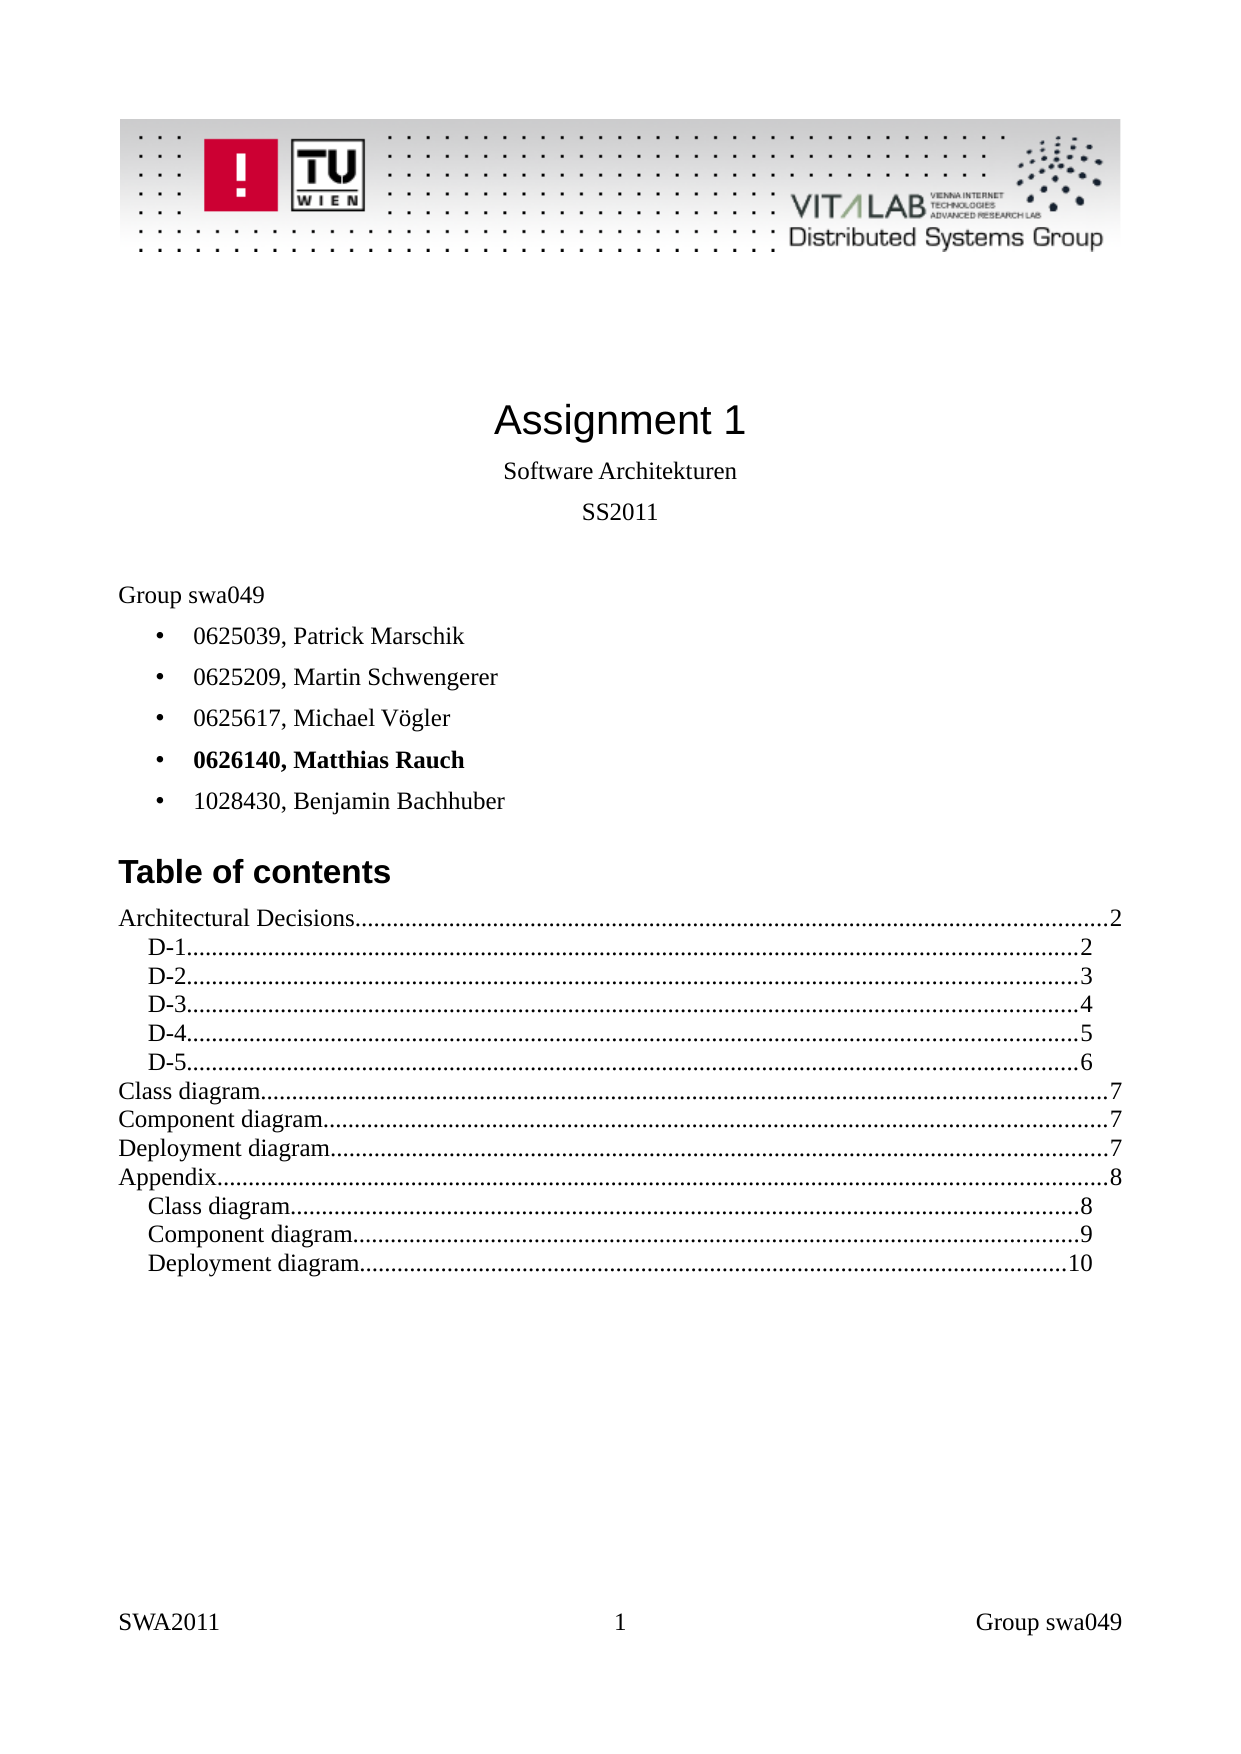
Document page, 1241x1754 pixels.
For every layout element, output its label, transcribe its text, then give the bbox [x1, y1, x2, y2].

subtitle Assignment 1 [118, 396, 1122, 443]
text Deployment diagram 7 [118, 1133, 1122, 1162]
text D-1 2 [148, 932, 1122, 961]
text Component diagram 9 [148, 1219, 1122, 1248]
text Architectural Decisions 2 [118, 903, 1122, 932]
subtitle Table of contents [118, 852, 1122, 891]
text SS2011 [118, 497, 1122, 526]
list 0625039, Patrick Marschik [156, 621, 1122, 650]
text Deployment diagram 10 [148, 1248, 1122, 1277]
text D-2 3 [148, 961, 1122, 989]
list 0625209, Martin Schwengerer [156, 662, 1122, 691]
text Group swa049 [118, 580, 1122, 608]
list 0626140, Matthias Rauch [156, 745, 1122, 773]
picture [120, 119, 1121, 252]
text Component diagram 7 [118, 1104, 1122, 1133]
text Appendix 8 [118, 1162, 1122, 1191]
list 0625617, Michael Vögler [156, 703, 1122, 732]
text Class diagram 8 [148, 1191, 1122, 1219]
text D-3 4 [148, 989, 1122, 1018]
text Software Architekturen [118, 456, 1122, 485]
list 1028430, Benjamin Bachhuber [156, 786, 1122, 815]
text D-4 5 [148, 1018, 1122, 1047]
text D-5 6 [148, 1047, 1122, 1076]
text Class diagram 7 [118, 1076, 1122, 1104]
